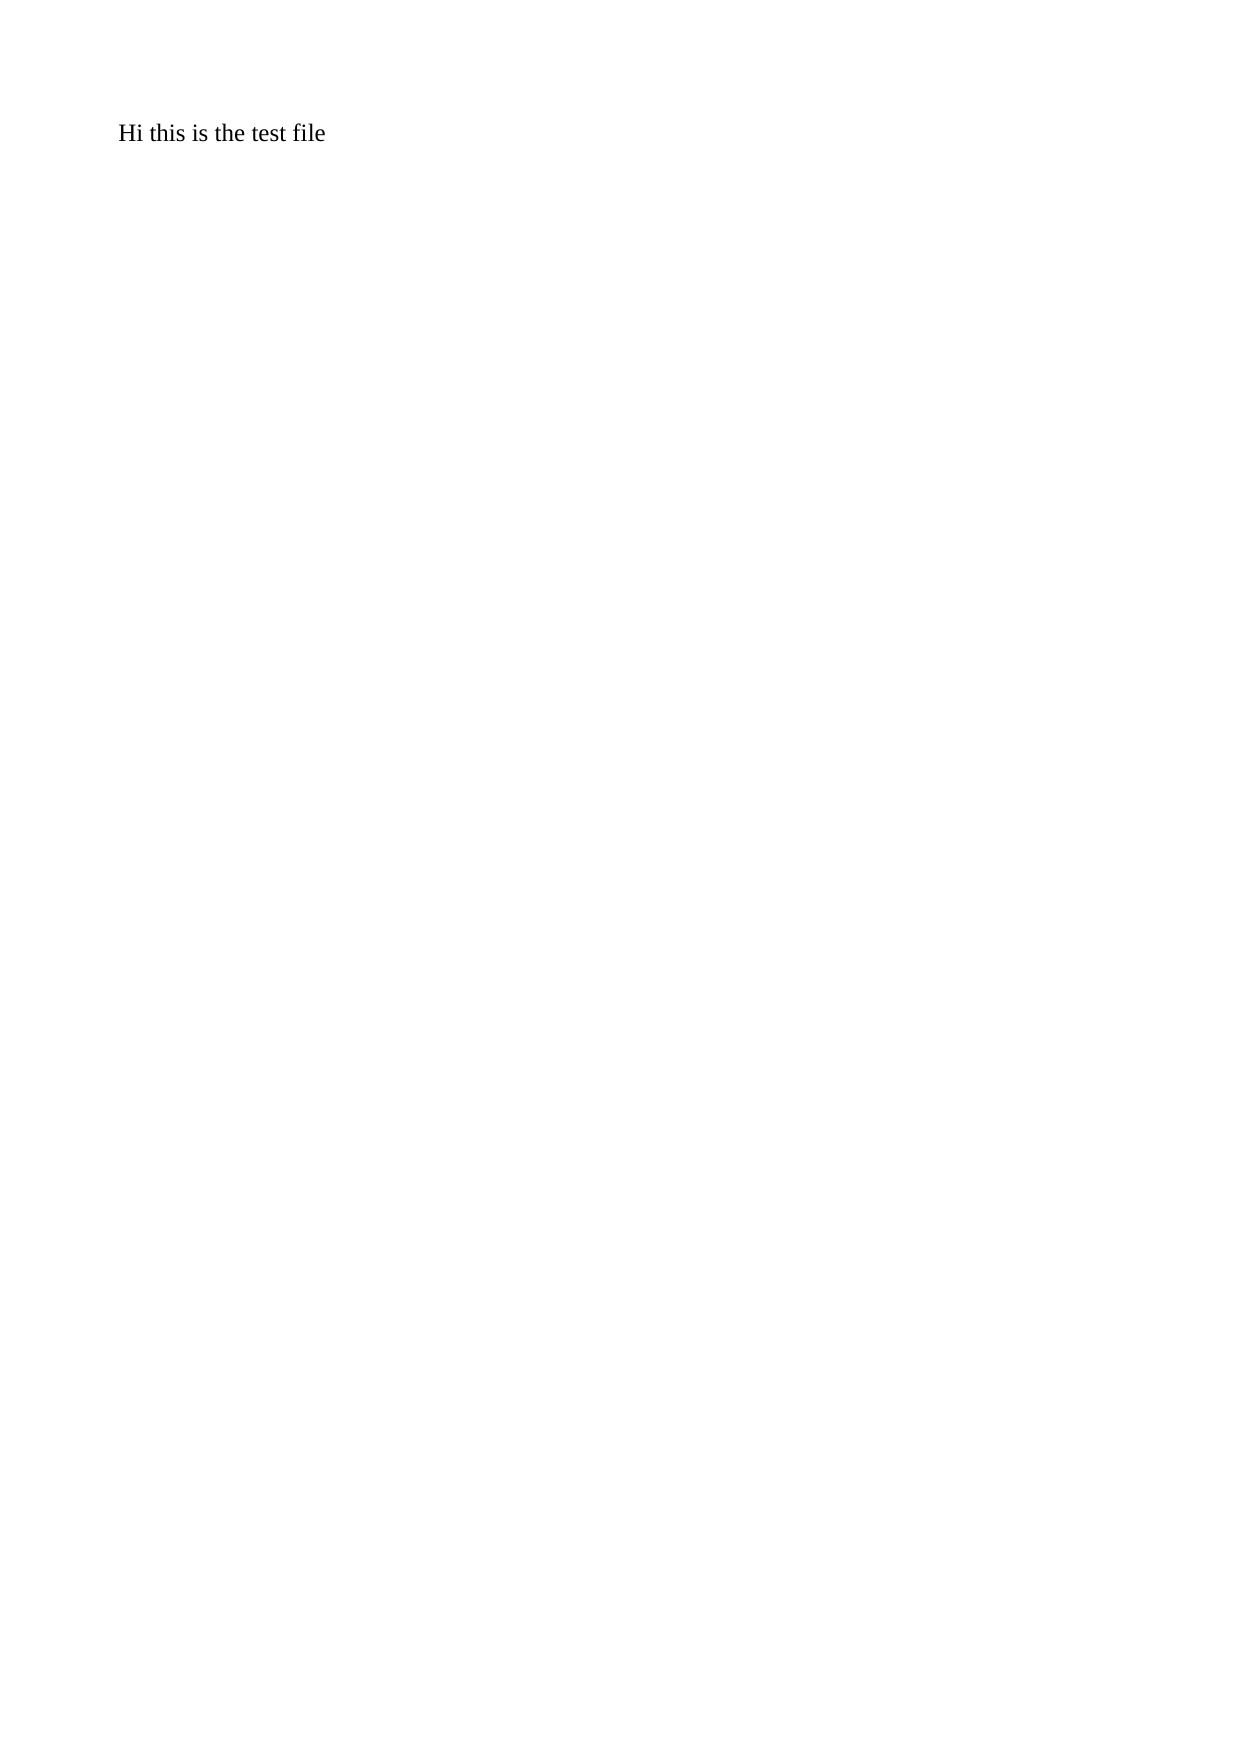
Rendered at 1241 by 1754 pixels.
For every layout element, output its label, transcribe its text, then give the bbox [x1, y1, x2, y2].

text Hi this is the test file [118, 118, 1122, 147]
